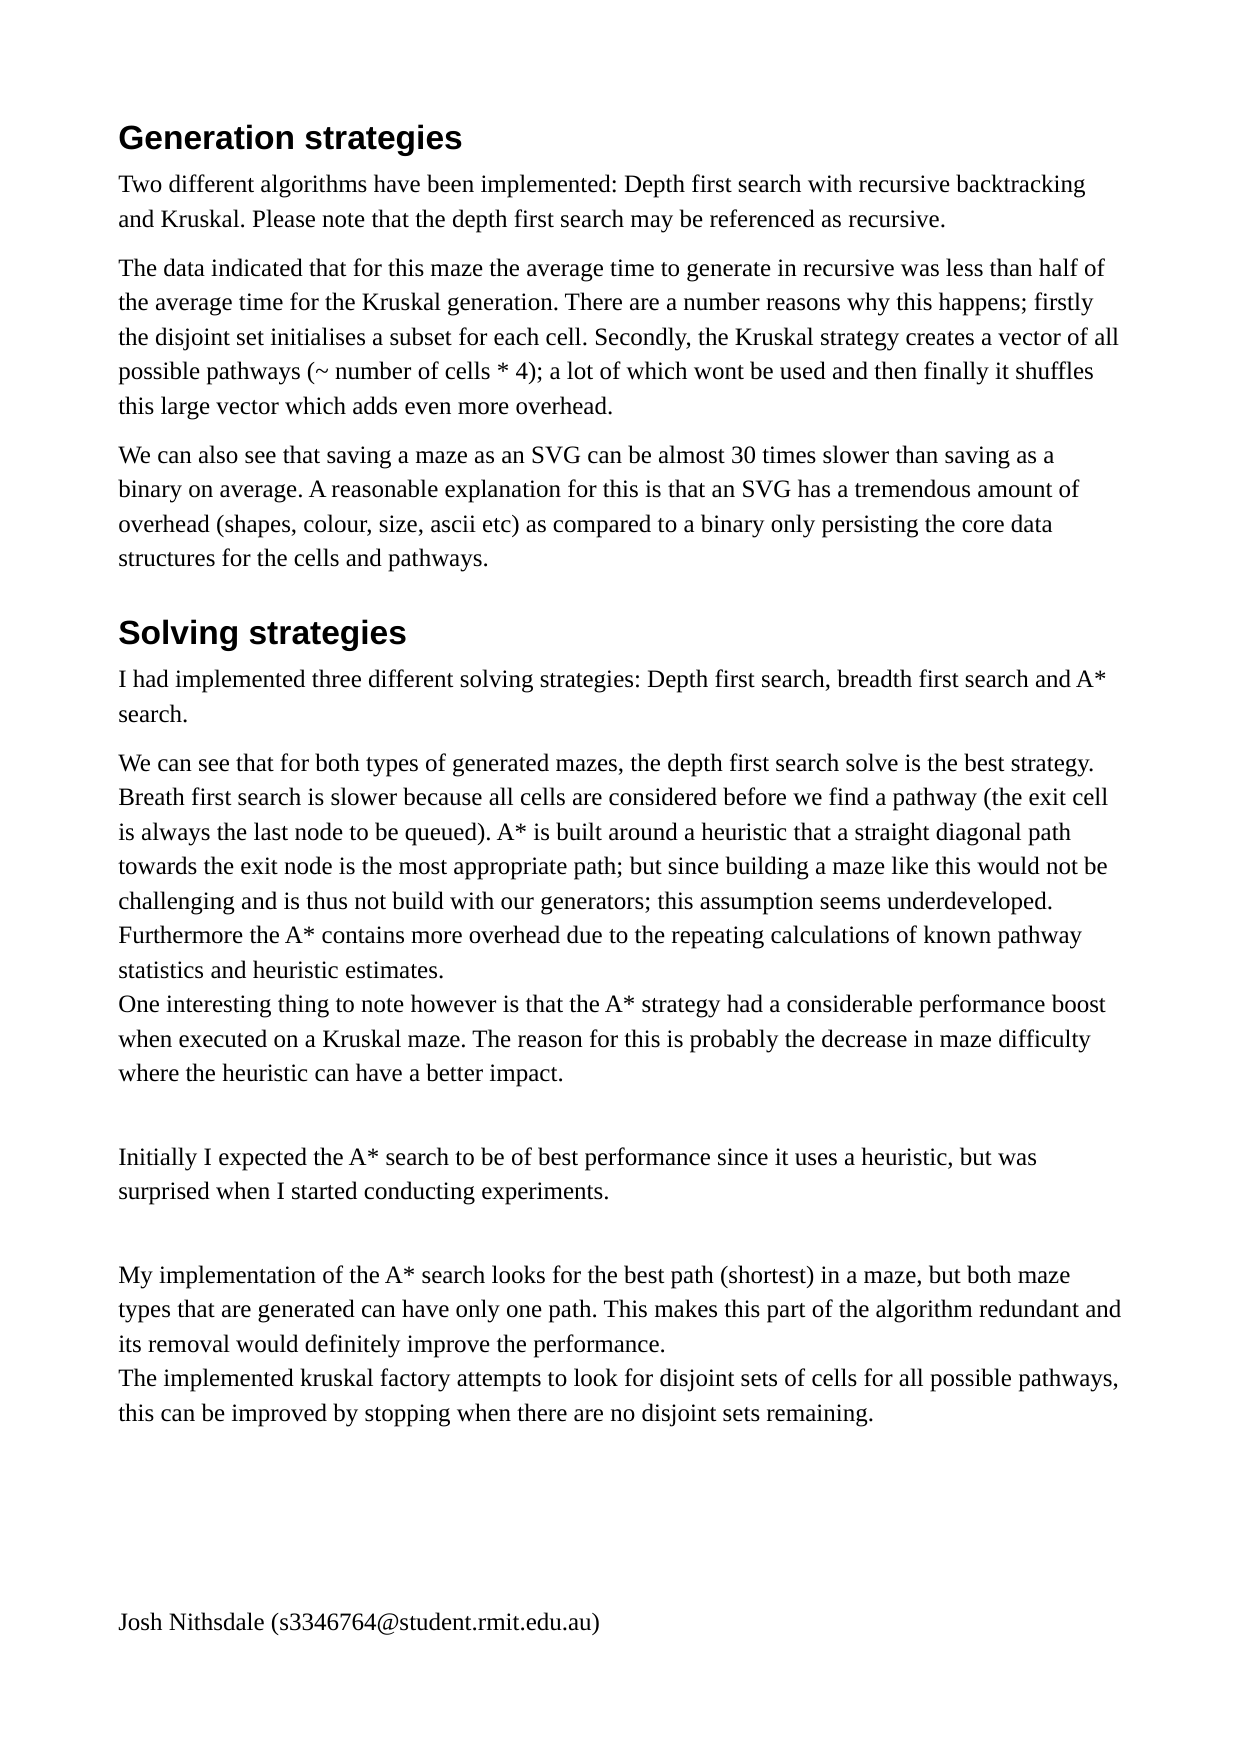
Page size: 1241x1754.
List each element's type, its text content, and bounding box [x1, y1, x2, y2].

text Initially I expected the A* search to be of best performance since it uses a heuristic, but was surprised when I started conducting experiments. [118, 1107, 1122, 1205]
subtitle Solving strategies [118, 613, 1122, 652]
text We can see that for both types of generated mazes, the depth first search solve is the best strategy. Breath first search is slower because all cells are considered before we find a pathway (the exit cell is always the last node to be queued). A* is built around a heuristic that a straight diagonal path towards the exit node is the most appropriate path; but since building a maze like this would not be challenging and is thus not build with our generators; this assumption seems underdeveloped. Furthermore the A* contains more overhead due to the repeating calculations of known pathway statistics and heuristic estimates. One interesting thing to note however is that the A* strategy had a considerable performance boost when executed on a Kruskal maze. The reason for this is probably the decrease in maze difficulty where the heuristic can have a better impact. [118, 748, 1122, 1087]
text Two different algorithms have been implemented: Depth first search with recursive backtracking and Kruskal. Please note that the depth first search may be referenced as recursive. [118, 169, 1122, 232]
text My implementation of the A* search looks for the best path (shortest) in a maze, but both maze types that are generated can have only one path. This makes this part of the algorithm redundant and its removal would definitely improve the performance. The implemented kruskal factory attempts to look for disjoint sets of cells for all possible pathways, this can be improved by stopping when there are no disjoint sets remaining. [118, 1225, 1122, 1426]
text The data indicated that for this maze the average time to generate in recursive was less than half of the average time for the Kruskal generation. There are a number reasons why this happens; firstly the disjoint set initialises a subset for each cell. Secondly, the Kruskal strategy creates a vector of all possible pathways (~ number of cells * 4); a lot of which wont be used and then finally it shuffles this large vector which adds even more overhead. [118, 253, 1122, 419]
text We can also see that saving a maze as an SVG can be almost 30 times slower than saving as a binary on average. A reasonable explanation for this is that an SVG has a tremendous amount of overhead (shapes, colour, size, ascii etc) as compared to a binary only persisting the core data structures for the cells and pathways. [118, 440, 1122, 572]
subtitle Generation strategies [118, 118, 1122, 157]
text I had implemented three different solving strategies: Depth first search, breadth first search and A* search. [118, 664, 1122, 727]
